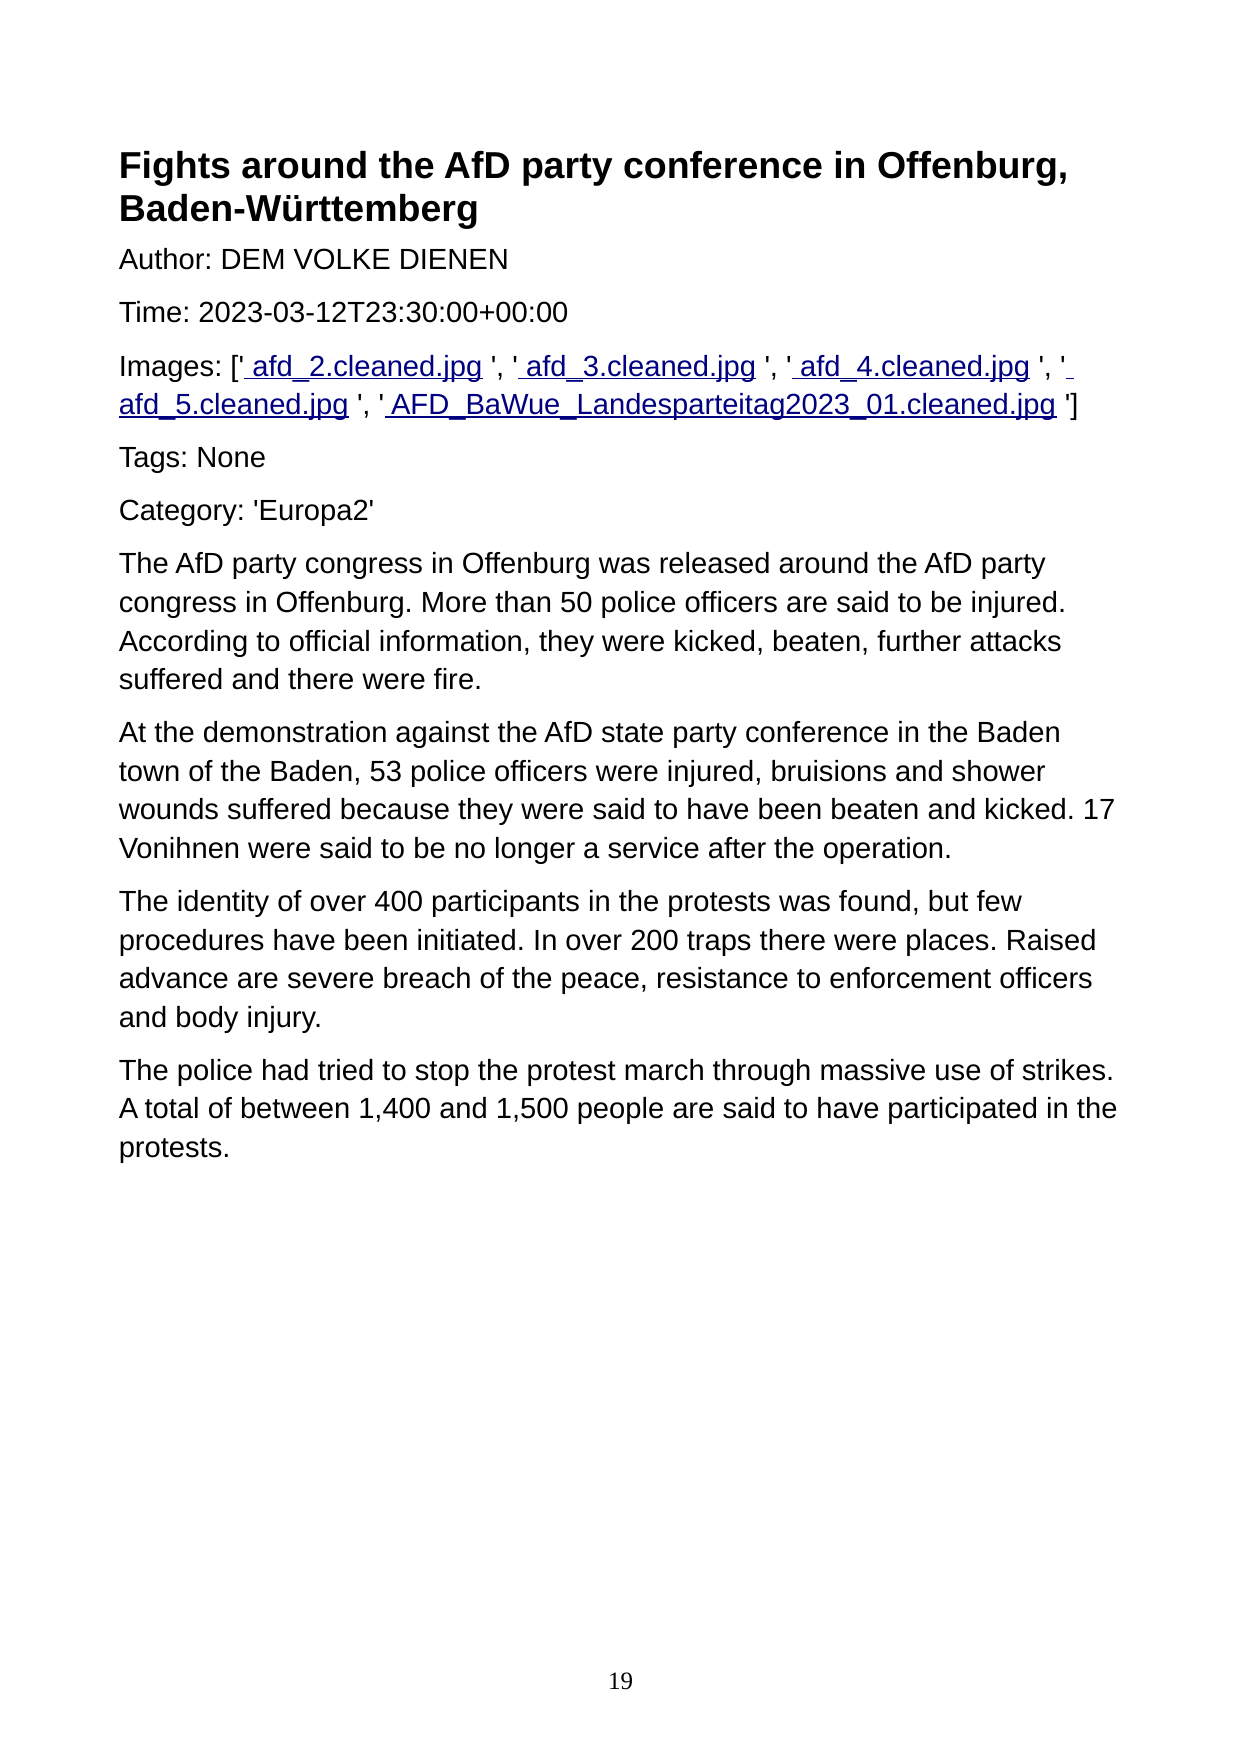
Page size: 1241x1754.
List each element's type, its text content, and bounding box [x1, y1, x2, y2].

text The AfD party congress in Offenburg was released around the AfD party congress in Offenburg. More than 50 police officers are said to be injured. According to official information, they were kicked, beaten, further attacks suffered and there were fire. [118, 546, 1122, 696]
text Images: [' afd_2.cleaned.jpg ', ' afd_3.cleaned.jpg ', ' afd_4.cleaned.jpg ', ' afd_5.cleaned.jpg ', ' AFD_BaWue_Landesparteitag2023_01.cleaned.jpg '] [118, 348, 1122, 421]
text Category: 'Europa2' [118, 493, 1122, 527]
text Author: DEM VOLKE DIENEN [118, 242, 1122, 276]
subtitle Fights around the AfD party conference in Offenburg, Baden-Württemberg [118, 143, 1122, 230]
text At the demonstration against the AfD state party conference in the Baden town of the Baden, 53 police officers were injured, bruisions and shower wounds suffered because they were said to have been beaten and kicked. 17 Vonihnen were said to be no longer a service after the operation. [118, 715, 1122, 864]
text Tags: None [118, 440, 1122, 474]
text Time: 2023-03-12T23:30:00+00:00 [118, 295, 1122, 329]
text The police had tried to stop the protest march through massive use of strikes. A total of between 1,400 and 1,500 people are said to have participated in the protests. [118, 1053, 1122, 1163]
text The identity of over 400 participants in the protests was found, but few procedures have been initiated. In over 200 traps there were places. Raised advance are severe breach of the peace, resistance to enforcement officers and body injury. [118, 884, 1122, 1033]
